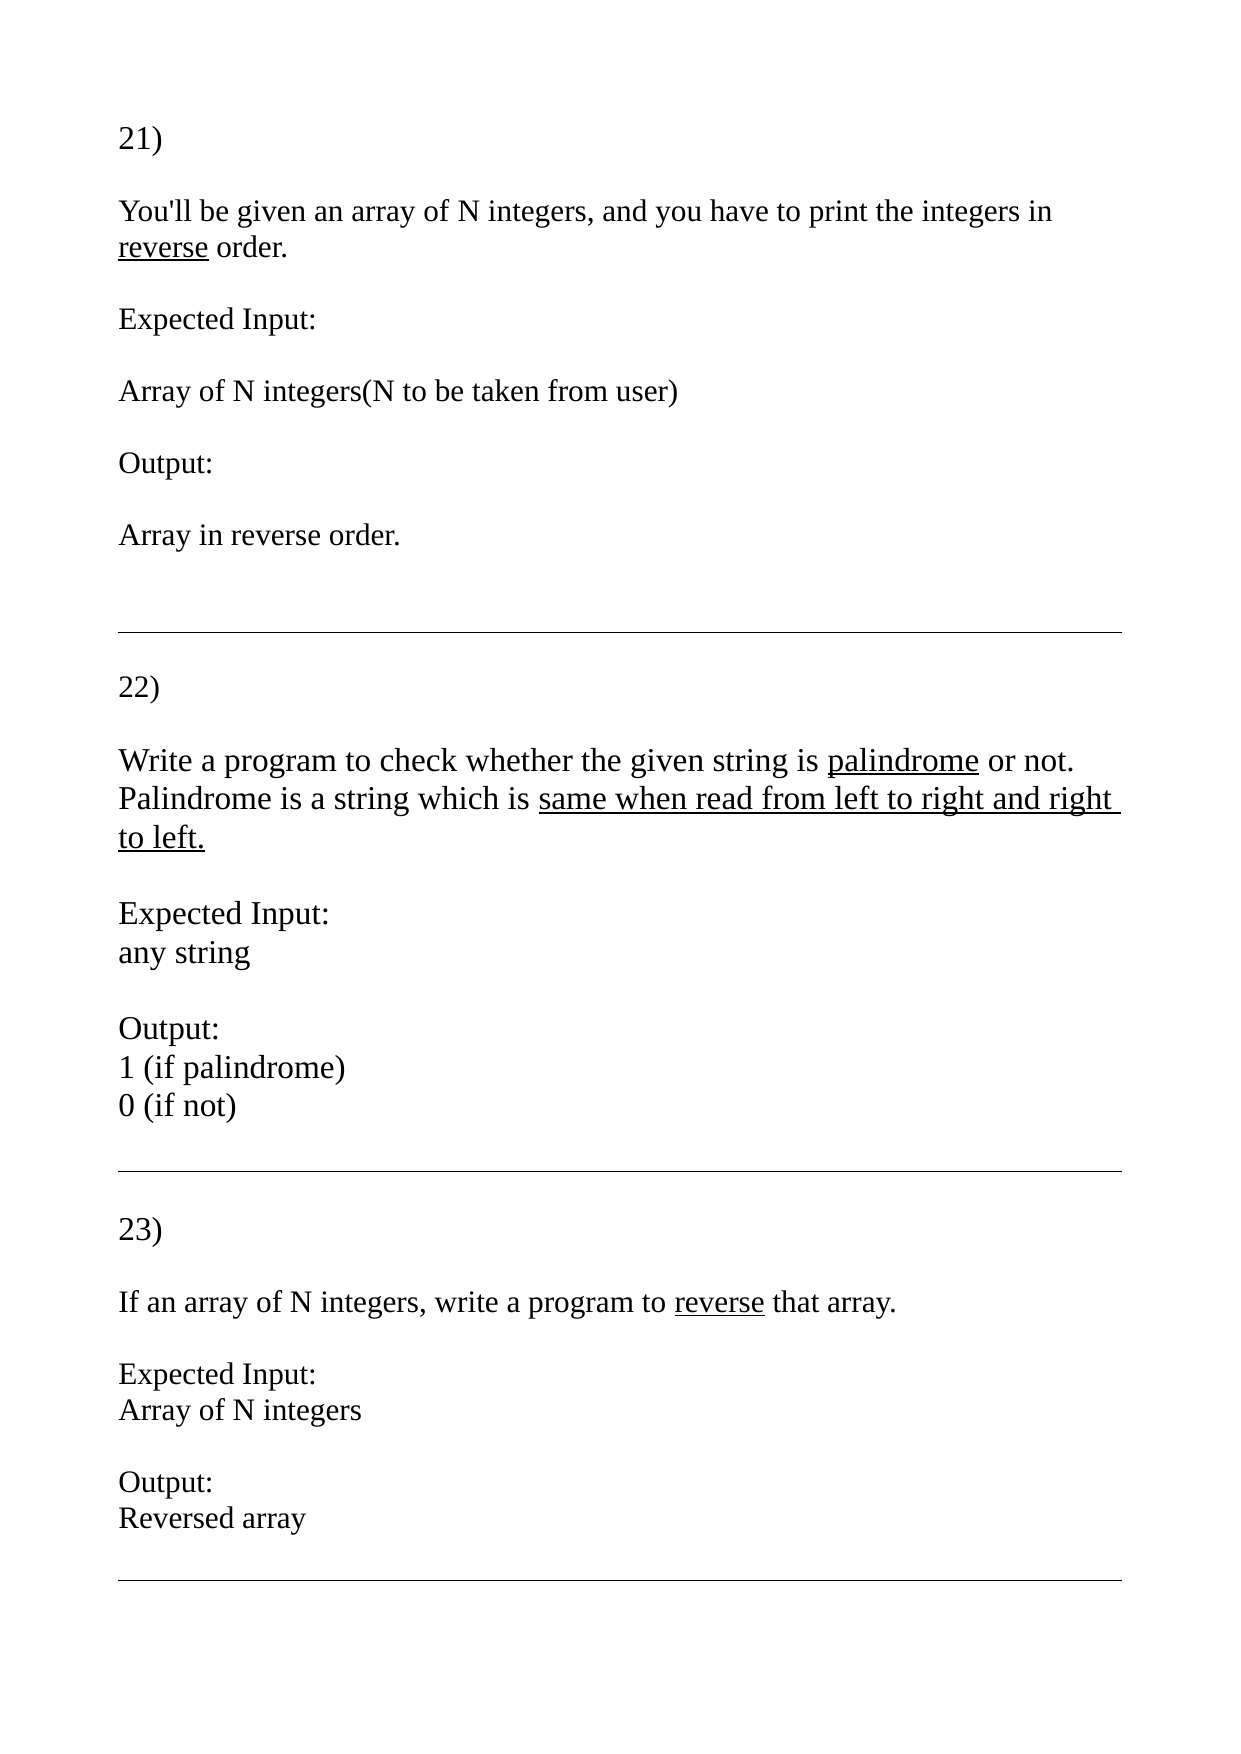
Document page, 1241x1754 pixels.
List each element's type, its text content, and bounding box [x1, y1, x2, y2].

text Array of N integers(N to be taken from user) [118, 372, 1122, 408]
text Expected Input: [118, 1355, 1122, 1391]
text 21) [118, 118, 1122, 156]
text Expected Input: [118, 894, 1122, 932]
text Expected Input: [118, 300, 1122, 336]
text 0 (if not) [118, 1085, 1122, 1124]
text 1 (if palindrome) [118, 1047, 1122, 1085]
text Array of N integers [118, 1391, 1122, 1427]
text Write a program to check whether the given string is palindrome or not. [118, 740, 1122, 779]
text Array in reverse order. [118, 516, 1122, 552]
text 23) [118, 1209, 1122, 1247]
text 22) [118, 668, 1122, 704]
text any string [118, 932, 1122, 970]
text Output: [118, 444, 1122, 480]
text Reversed array [118, 1499, 1122, 1535]
text You'll be given an array of N integers, and you have to print the integers in reverse order. [118, 192, 1122, 264]
text If an array of N integers, write a program to reverse that array. [118, 1283, 1122, 1319]
text Output: [118, 1463, 1122, 1499]
text Output: [118, 1009, 1122, 1047]
text Palindrome is a string which is same when read from left to right and right to left. [118, 779, 1122, 855]
